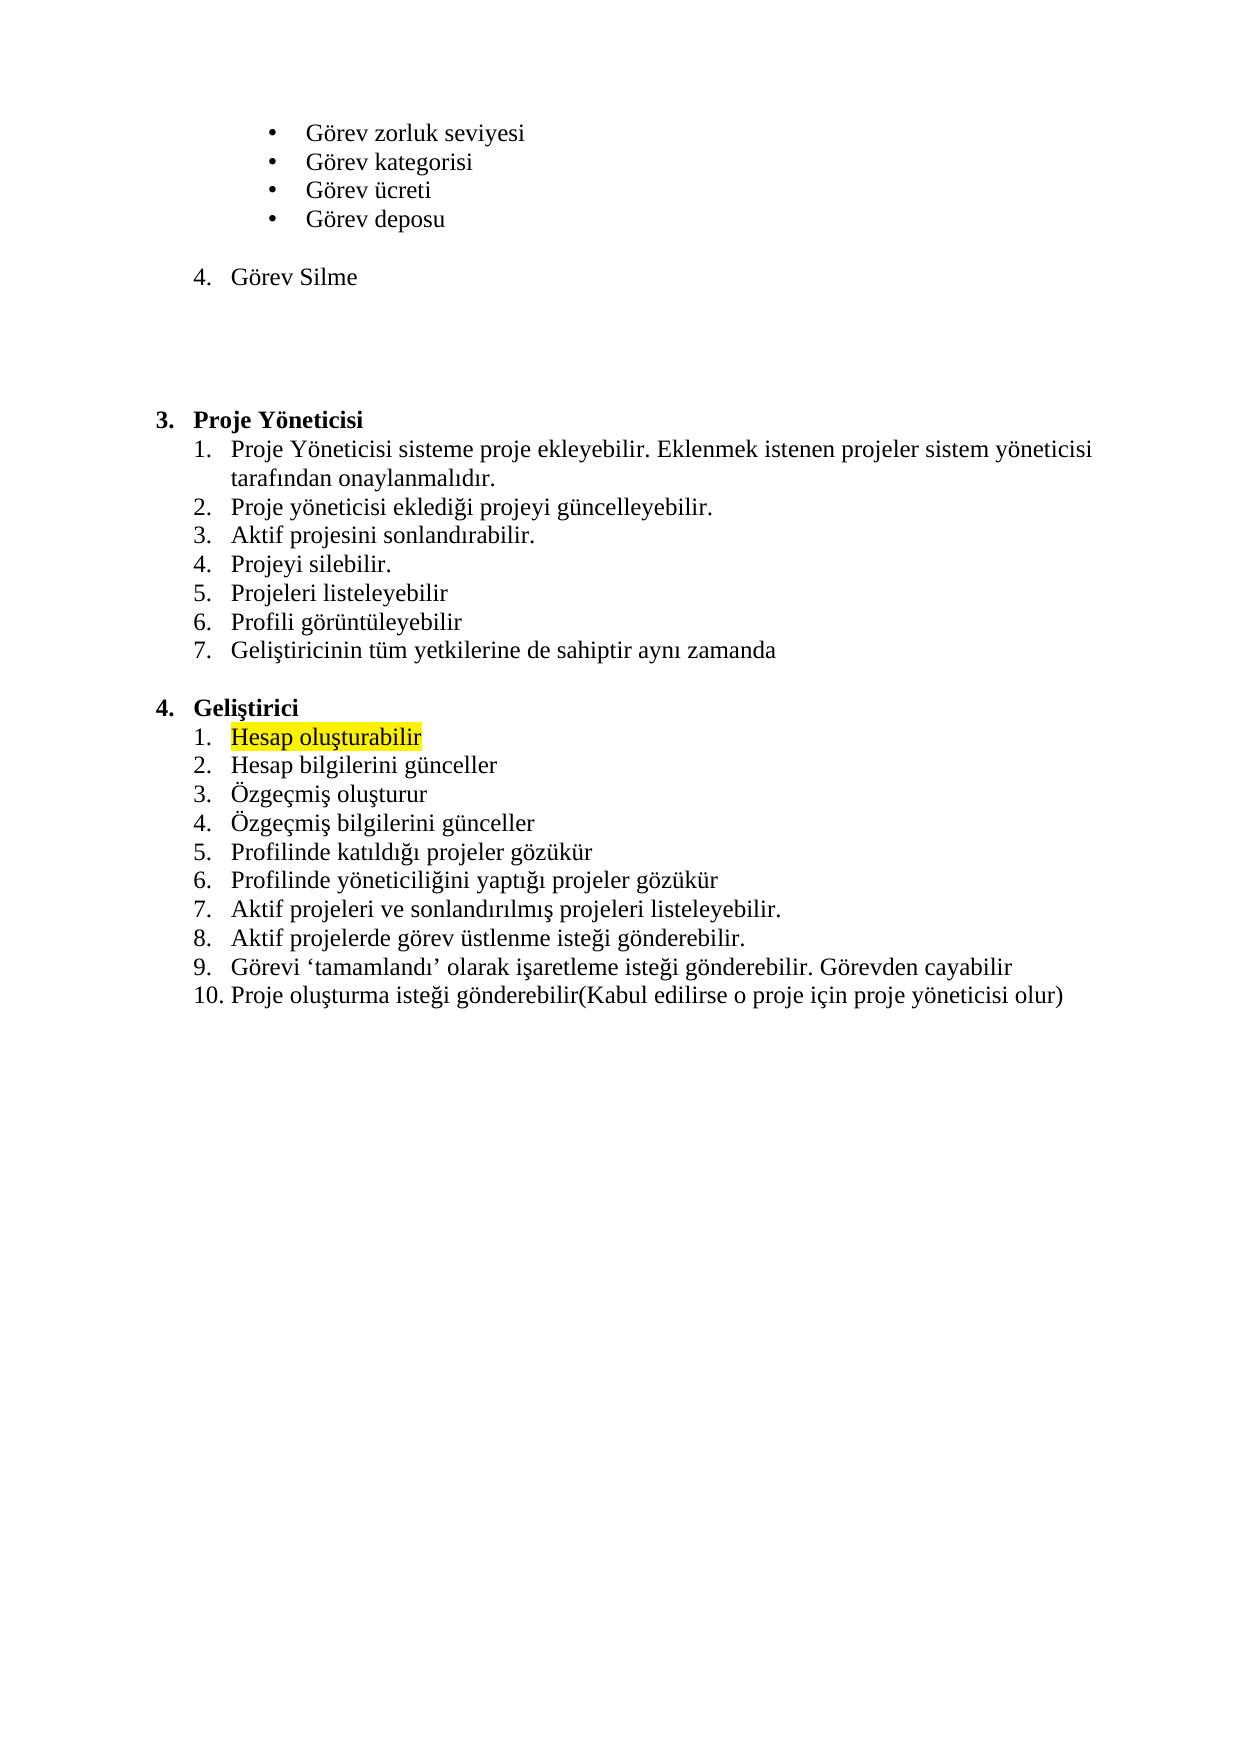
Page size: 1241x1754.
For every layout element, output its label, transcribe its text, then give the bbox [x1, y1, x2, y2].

list Görev zorluk seviyesi [268, 118, 1122, 147]
list Aktif projesini sonlandırabilir. [193, 521, 1122, 549]
list Görev deposu [268, 204, 1122, 233]
list Görev ücreti [268, 176, 1122, 204]
list Profilinde yöneticiliğini yaptığı projeler gözükür [193, 866, 1122, 894]
list Profili görüntüleyebilir [193, 607, 1122, 636]
list Hesap oluşturabilir [193, 722, 1122, 751]
list Görev kategorisi [268, 147, 1122, 176]
list Geliştirici [156, 693, 1122, 722]
list Proje yöneticisi eklediği projeyi güncelleyebilir. [193, 492, 1122, 521]
list Proje Yöneticisi [156, 406, 1122, 434]
list Görevi ‘tamamlandı’ olarak işaretleme isteği gönderebilir. Görevden cayabilir [193, 952, 1122, 981]
list Projeyi silebilir. [193, 549, 1122, 578]
list Projeleri listeleyebilir [193, 578, 1122, 607]
list Profilinde katıldığı projeler gözükür [193, 837, 1122, 866]
list Geliştiricinin tüm yetkilerine de sahiptir aynı zamanda [193, 636, 1122, 664]
list Özgeçmiş oluşturur [193, 779, 1122, 808]
list Proje Yöneticisi sisteme proje ekleyebilir. Eklenmek istenen projeler sistem yöneticisi tarafından onaylanmalıdır. [193, 434, 1122, 492]
list Aktif projeleri ve sonlandırılmış projeleri listeleyebilir. [193, 894, 1122, 923]
list Proje oluşturma isteği gönderebilir(Kabul edilirse o proje için proje yöneticisi olur) [193, 981, 1122, 1009]
list Özgeçmiş bilgilerini günceller [193, 808, 1122, 837]
list Aktif projelerde görev üstlenme isteği gönderebilir. [193, 923, 1122, 952]
list Görev Silme [193, 262, 1122, 291]
list Hesap bilgilerini günceller [193, 751, 1122, 779]
